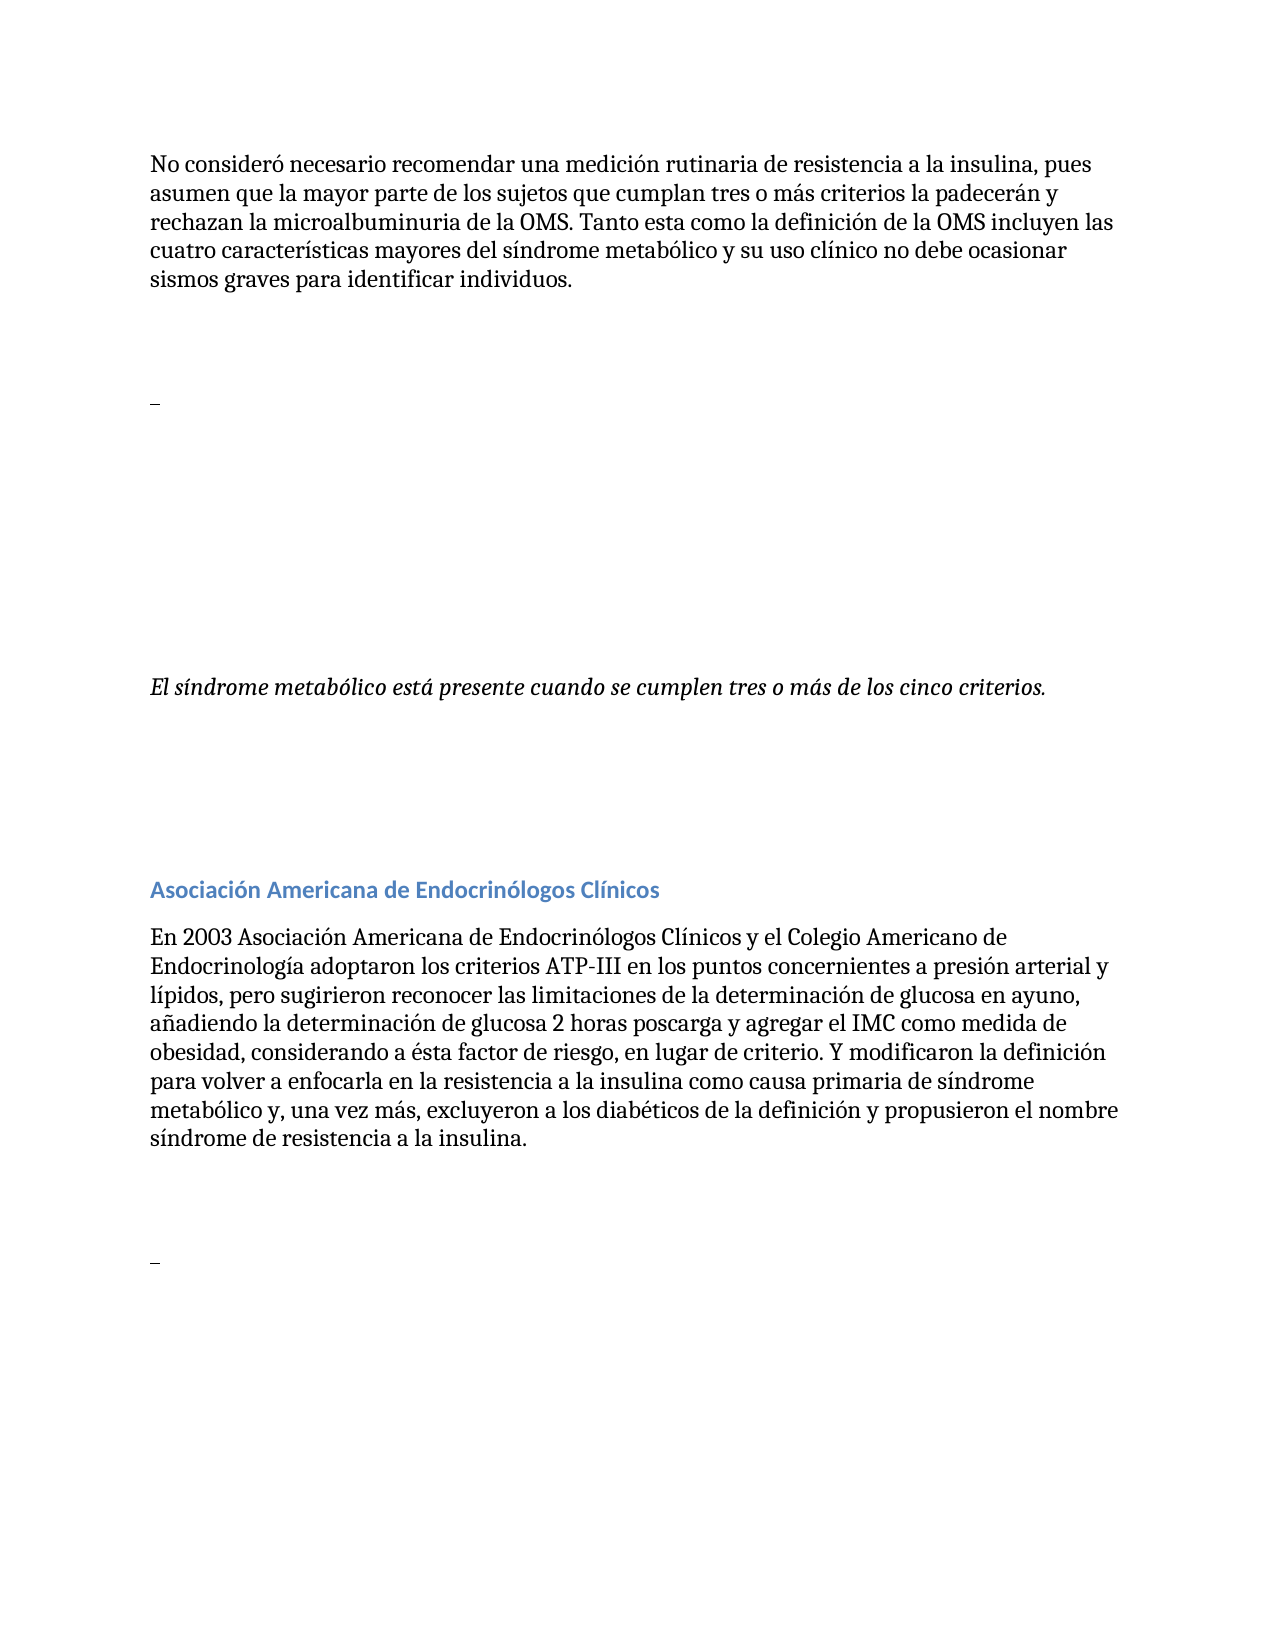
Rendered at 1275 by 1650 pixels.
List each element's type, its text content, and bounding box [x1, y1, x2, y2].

text No consideró necesario recomendar una medición rutinaria de resistencia a la insulina, pues asumen que la mayor parte de los sujetos que cumplan tres o más criterios la padecerán y rechazan la microalbuminuria de la OMS. Tanto esta como la definición de la OMS incluyen las cuatro características mayores del síndrome metabólico y su uso clínico no debe ocasionar sismos graves para identificar individuos. [150, 150, 1125, 294]
table_header [155, 379, 160, 404]
subtitle Asociación Americana de Endocrinólogos Clínicos [150, 874, 1125, 904]
table_cell [155, 529, 160, 554]
table_cell Mujeres [150, 1439, 158, 1464]
table_cell Ayuno [150, 1289, 158, 1314]
table_cell > 88cm [155, 479, 160, 504]
text En 2003 Asociación Americana de Endocrinólogos Clínicos y el Colegio Americano de Endocrinología adoptaron los criterios ATP-III en los puntos concernientes a presión arterial y lípidos, pero sugirieron reconocer las limitaciones de la determinación de glucosa en ayuno, añadiendo la determinación de glucosa 2 horas poscarga y agregar el IMC como medida de obesidad, considerando a ésta factor de riesgo, en lugar de criterio. Y modificaron la definición para volver a enfocarla en la resistencia a la insulina como causa primaria de síndrome metabólico y, una vez más, excluyeron a los diabéticos de la definición y propusieron el nombre síndrome de resistencia a la insulina. [150, 923, 1125, 1153]
table_cell Hombres [150, 1414, 158, 1439]
text El síndrome metabólico está presente cuando se cumplen tres o más de los cinco criterios. [150, 673, 1125, 702]
